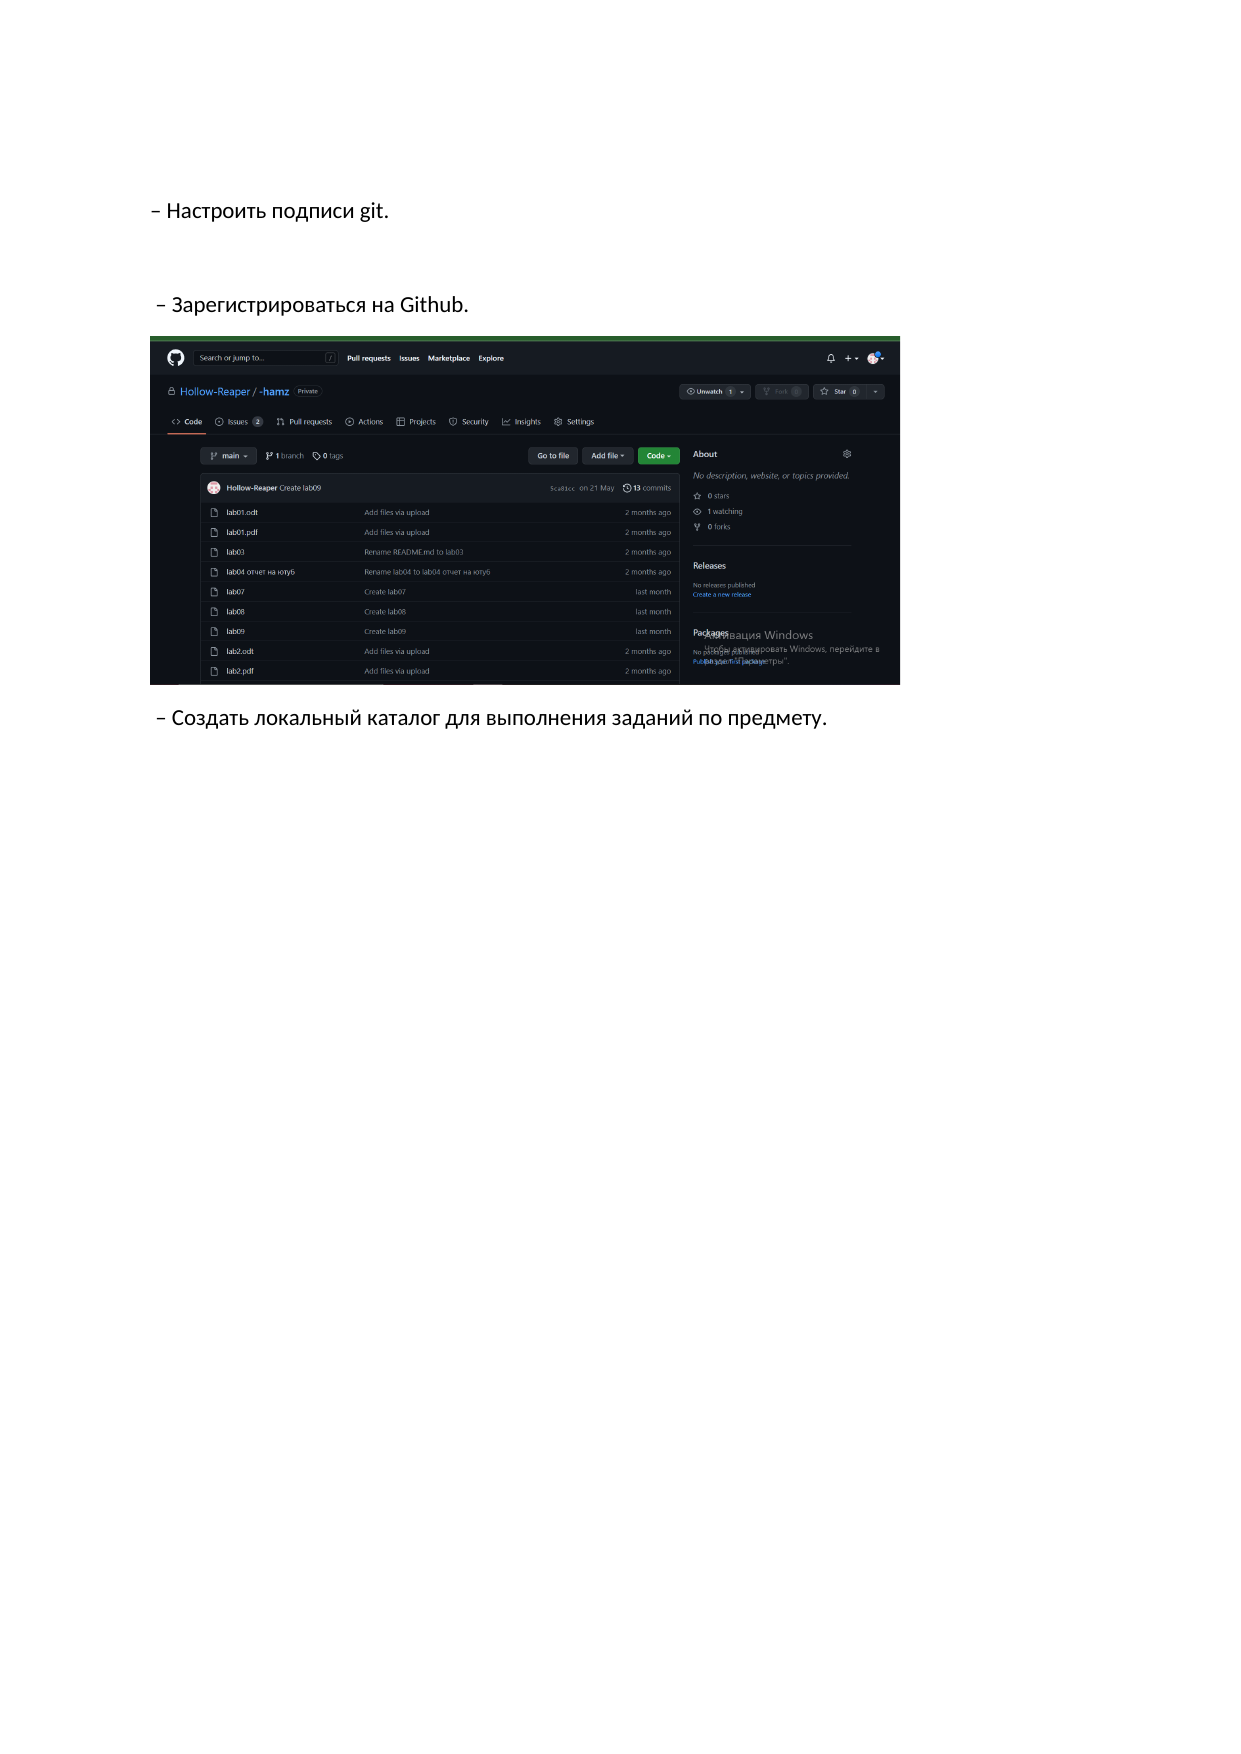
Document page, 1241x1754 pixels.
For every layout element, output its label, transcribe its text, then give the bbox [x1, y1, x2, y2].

text – Зарегистрироваться на Github. [150, 290, 1090, 318]
text – Настроить подписи git. [150, 197, 1090, 224]
text – Создать локальный каталог для выполнения заданий по предмету. [150, 703, 1090, 731]
